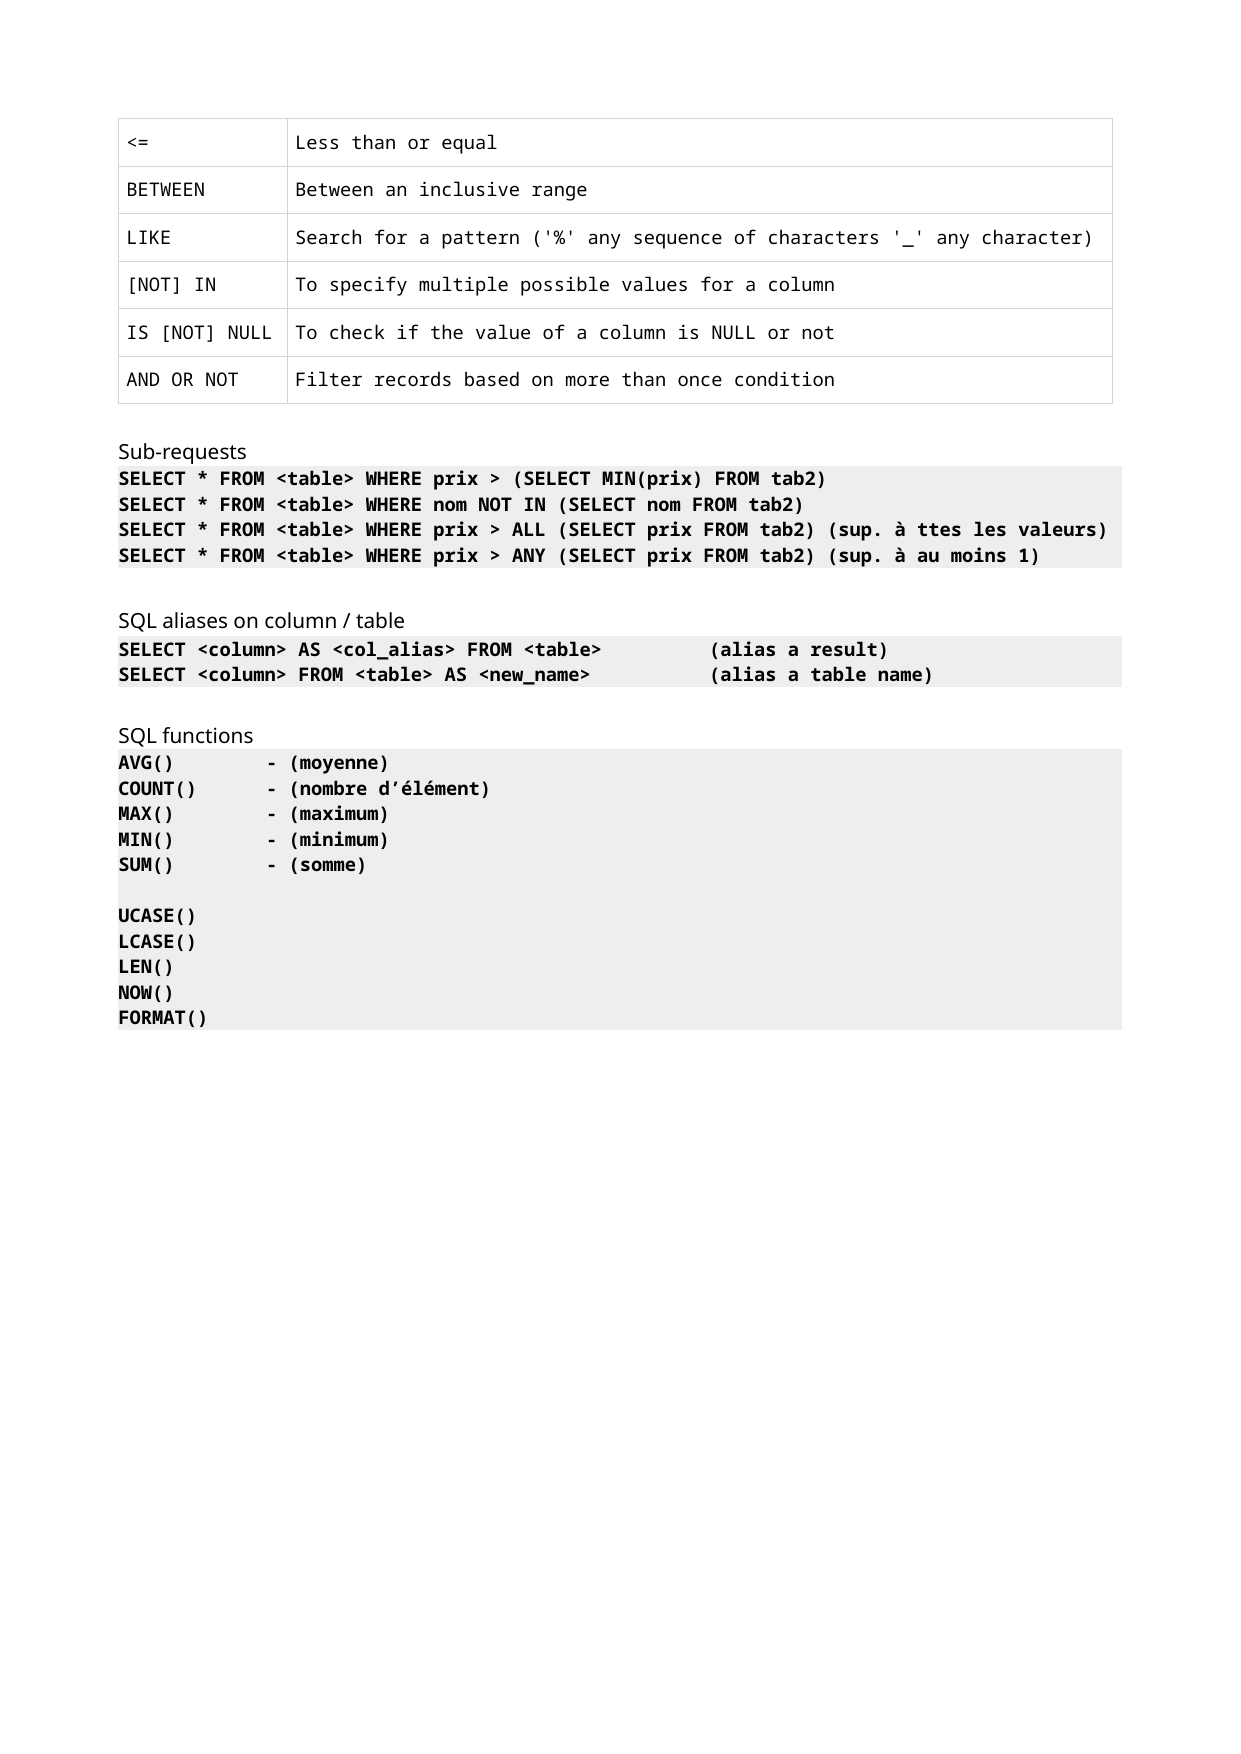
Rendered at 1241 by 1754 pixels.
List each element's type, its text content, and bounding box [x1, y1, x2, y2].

text SQL aliases on column / table [118, 602, 1122, 636]
table_cell Less than or equal [288, 119, 1112, 166]
text SELECT * FROM <table> WHERE prix > ALL (SELECT prix FROM tab2) (sup. à ttes les valeurs) [118, 517, 1122, 542]
text SELECT * FROM <table> WHERE prix > ANY (SELECT prix FROM tab2) (sup. à au moins 1) [118, 542, 1122, 568]
table_cell To specify multiple possible values for a column [288, 262, 1112, 308]
table_cell BETWEEN [119, 167, 287, 213]
table_cell [NOT] IN [119, 262, 287, 308]
text Sub-requests [118, 437, 1122, 466]
text COUNT() - (nombre d’élément) [118, 775, 1122, 801]
text AVG() - (moyenne) [118, 749, 1122, 775]
text LCASE() [118, 928, 1122, 954]
text MIN() - (minimum) [118, 826, 1122, 852]
text LEN() [118, 954, 1122, 979]
table_cell Filter records based on more than once condition [288, 357, 1112, 403]
table_cell IS [NOT] NULL [119, 309, 287, 356]
text SELECT * FROM <table> WHERE prix > (SELECT MIN(prix) FROM tab2) [118, 466, 1122, 491]
table_cell To check if the value of a column is NULL or not [288, 309, 1112, 356]
text SELECT * FROM <table> WHERE nom NOT IN (SELECT nom FROM tab2) [118, 491, 1122, 517]
text SELECT <column> AS <col_alias> FROM <table> (alias a result) [118, 636, 1122, 661]
table_cell AND OR NOT [119, 357, 287, 403]
text UCASE() [118, 903, 1122, 928]
text SUM() - (somme) [118, 852, 1122, 877]
table_cell LIKE [119, 214, 287, 261]
table_cell <= [119, 119, 287, 166]
table_cell Between an inclusive range [288, 167, 1112, 213]
text NOW() [118, 979, 1122, 1005]
table_cell Search for a pattern ('%' any sequence of characters '_' any character) [288, 214, 1112, 261]
text SELECT <column> FROM <table> AS <new_name> (alias a table name) [118, 661, 1122, 687]
text SQL functions [118, 721, 1122, 749]
text MAX() - (maximum) [118, 801, 1122, 826]
text FORMAT() [118, 1005, 1122, 1030]
